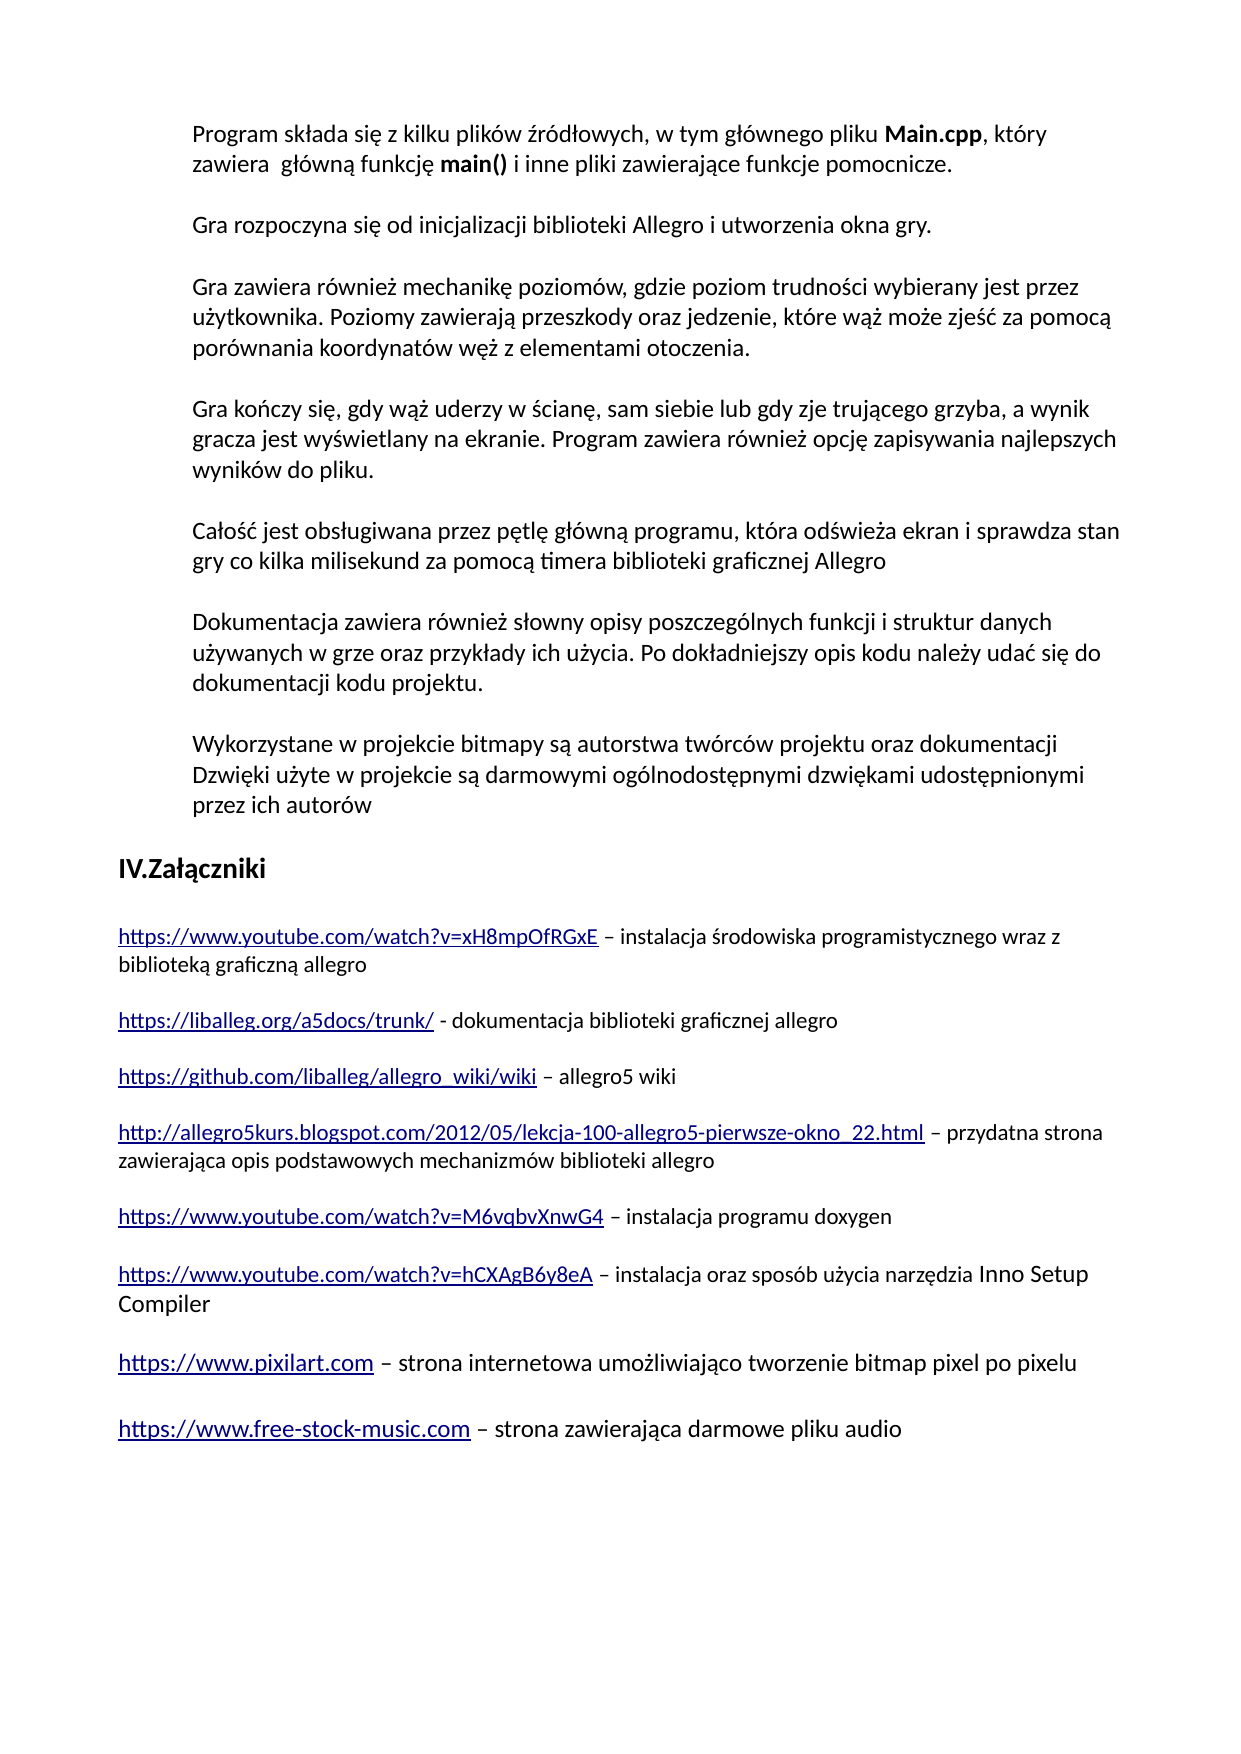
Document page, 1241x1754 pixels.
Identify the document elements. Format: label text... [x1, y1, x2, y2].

text https://www.free-stock-music.com – strona zawierająca darmowe pliku audio [118, 1413, 1122, 1444]
text IV.Załączniki [118, 851, 1122, 886]
text https://github.com/liballeg/allegro_wiki/wiki – allegro5 wiki [118, 1062, 1122, 1090]
text https://www.youtube.com/watch?v=xH8mpOfRGxE – instalacja środowiska programistycznego wraz z biblioteką graficzną allegro [118, 922, 1122, 978]
text https://liballeg.org/a5docs/trunk/ - dokumentacja biblioteki graficznej allegro [118, 1006, 1122, 1034]
text https://www.youtube.com/watch?v=M6vqbvXnwG4 – instalacja programu doxygen [118, 1202, 1122, 1230]
text http://allegro5kurs.blogspot.com/2012/05/lekcja-100-allegro5-pierwsze-okno_22.html – przydatna strona zawierająca opis podstawowych mechanizmów biblioteki allegro [118, 1118, 1122, 1174]
text https://www.pixilart.com – strona internetowa umożliwiająco tworzenie bitmap pixel po pixelu [118, 1347, 1122, 1378]
text Dzwięki użyte w projekcie są darmowymi ogólnodostępnymi dzwiękami udostępnionymi przez ich autorów [118, 759, 1122, 820]
text Program składa się z kilku plików źródłowych, w tym głównego pliku Main.cpp, który zawiera główną funkcję main() i inne pliki zawierające funkcje pomocnicze. Gra rozpoczyna się od inicjalizacji biblioteki Allegro i utworzenia okna gry. Gra zawiera również mechanikę poziomów, gdzie poziom trudności wybierany jest przez użytkownika. Poziomy zawierają przeszkody oraz jedzenie, które wąż może zjeść za pomocą porównania koordynatów węż z elementami otoczenia. Gra kończy się, gdy wąż uderzy w ścianę, sam siebie lub gdy zje trującego grzyba, a wynik gracza jest wyświetlany na ekranie. Program zawiera również opcję zapisywania najlepszych wyników do pliku. Całość jest obsługiwana przez pętlę główną programu, która odświeża ekran i sprawdza stan gry co kilka milisekund za pomocą timera biblioteki graficznej Allegro Dokumentacja zawiera również słowny opisy poszczególnych funkcji i struktur danych używanych w grze oraz przykłady ich użycia. Po dokładniejszy opis kodu należy udać się do dokumentacji kodu projektu. [118, 118, 1122, 698]
text Wykorzystane w projekcie bitmapy są autorstwa twórców projektu oraz dokumentacji [118, 728, 1122, 759]
text https://www.youtube.com/watch?v=hCXAgB6y8eA – instalacja oraz sposób użycia narzędzia Inno Setup Compiler [118, 1258, 1122, 1319]
